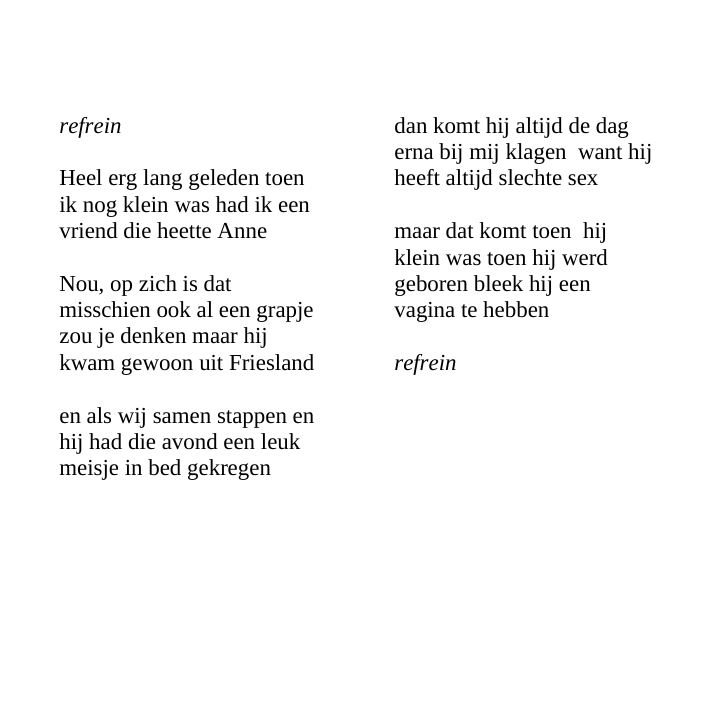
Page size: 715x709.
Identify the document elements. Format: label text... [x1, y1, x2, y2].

text maar dat komt toen hij klein was toen hij werd geboren bleek hij een vagina te hebben [394, 217, 656, 323]
text Heel erg lang geleden toen ik nog klein was had ik een vriend die heette Anne [59, 164, 320, 243]
text Nou, op zich is dat misschien ook al een grapje zou je denken maar hij kwam gewoon uit Friesland [59, 270, 320, 375]
text refrein [394, 349, 656, 375]
text dan komt hij altijd de dag erna bij mij klagen want hij heeft altijd slechte sex [394, 112, 656, 191]
text en als wij samen stappen en hij had die avond een leuk meisje in bed gekregen [59, 402, 320, 481]
text refrein [59, 112, 320, 138]
